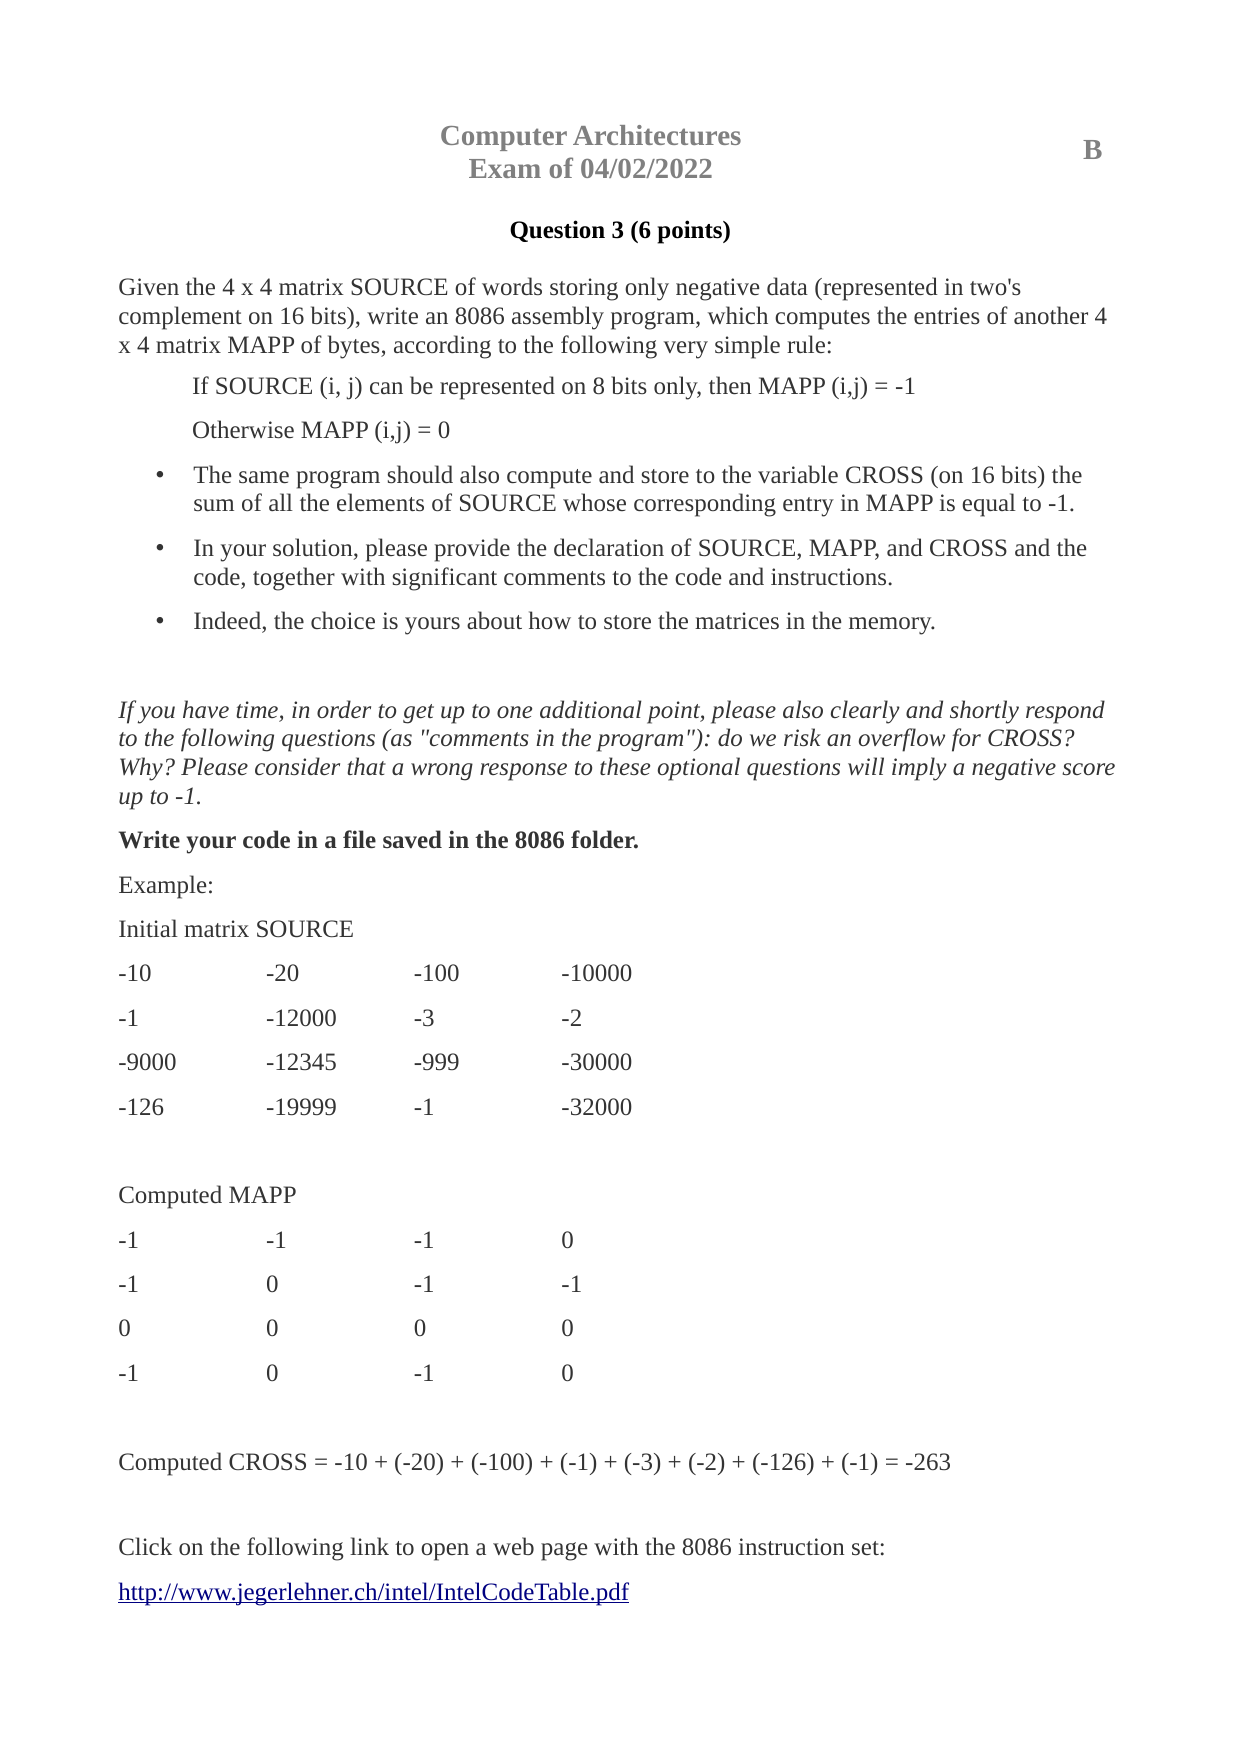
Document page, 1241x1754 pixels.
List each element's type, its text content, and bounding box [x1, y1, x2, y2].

text Question 3 (6 points) [118, 215, 1122, 243]
text 0 0 0 0 [118, 1313, 1122, 1342]
text Write your code in a file saved in the 8086 folder. [118, 825, 1122, 854]
text -1 -12000 -3 -2 [118, 1003, 1122, 1032]
text -9000 -12345 -999 -30000 [118, 1047, 1122, 1076]
text Computed CROSS = -10 + (-20) + (-100) + (-1) + (-3) + (-2) + (-126) + (-1) = -263 [118, 1447, 1122, 1475]
text Computed MAPP [118, 1180, 1122, 1209]
text Initial matrix SOURCE [118, 914, 1122, 943]
text -10 -20 -100 -10000 [118, 958, 1122, 987]
list In your solution, please provide the declaration of SOURCE, MAPP, and CROSS and the code, together with significant comments to the code and instructions. [156, 533, 1122, 590]
list The same program should also compute and store to the variable CROSS (on 16 bits) the sum of all the elements of SOURCE whose corresponding entry in MAPP is equal to -1. [156, 460, 1122, 517]
text -126 -19999 -1 -32000 [118, 1092, 1122, 1120]
text Otherwise MAPP (i,j) = 0 [192, 415, 1122, 444]
text -1 0 -1 0 [118, 1358, 1122, 1387]
text If SOURCE (i, j) can be represented on 8 bits only, then MAPP (i,j) = -1 [192, 371, 1122, 400]
text Given the 4 x 4 matrix SOURCE of words storing only negative data (represented in two's complement on 16 bits), write an 8086 assembly program, which computes the entries of another 4 x 4 matrix MAPP of bytes, according to the following very simple rule: [118, 272, 1122, 358]
text Click on the following link to open a web page with the 8086 instruction set: [118, 1532, 1122, 1561]
text Example: [118, 870, 1122, 898]
text If you have time, in order to get up to one additional point, please also clearly and shortly respond to the following questions (as "comments in the program"): do we risk an overflow for CROSS? Why? Please consider that a wrong response to these optional questions will imply a negative score up to -1. [118, 695, 1122, 810]
text http://www.jegerlehner.ch/intel/IntelCodeTable.pdf [118, 1577, 1122, 1605]
text -1 -1 -1 0 [118, 1225, 1122, 1253]
list Indeed, the choice is yours about how to store the matrices in the memory. [156, 606, 1122, 635]
text -1 0 -1 -1 [118, 1269, 1122, 1298]
